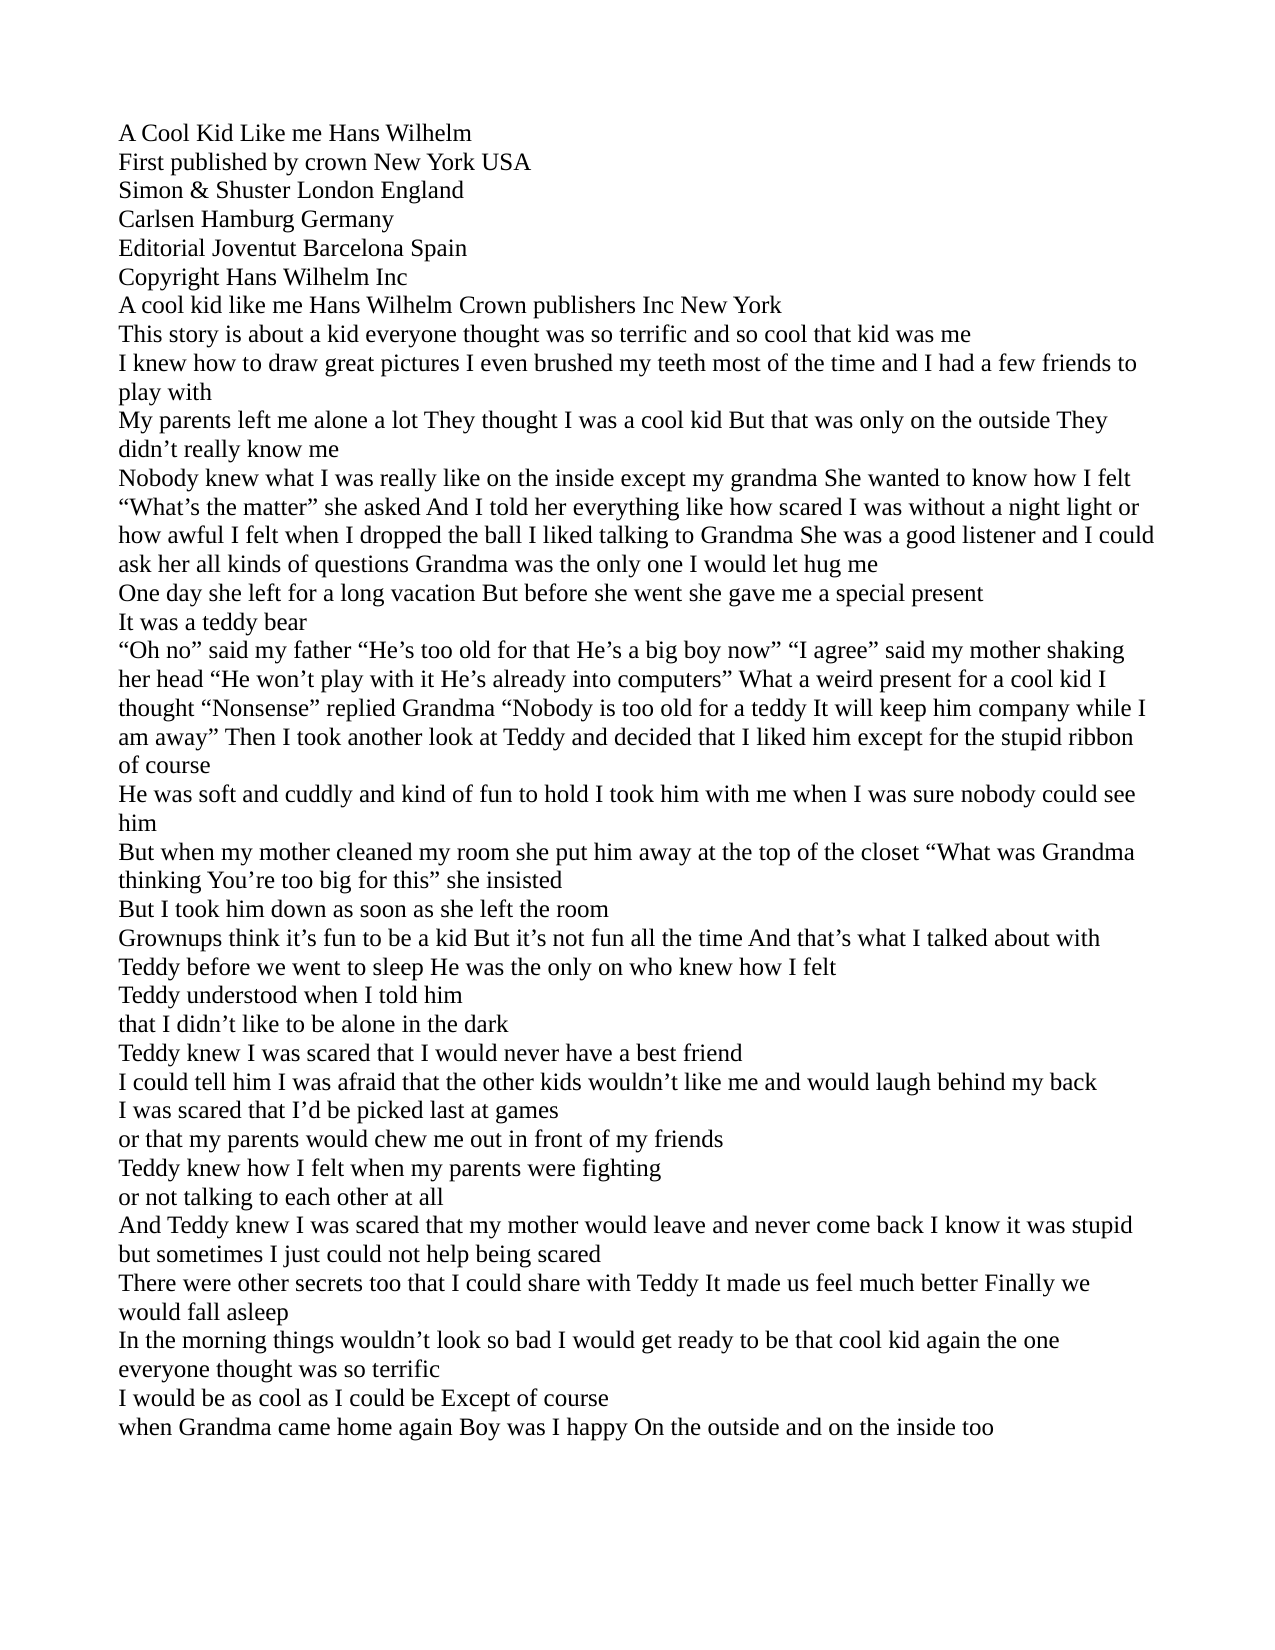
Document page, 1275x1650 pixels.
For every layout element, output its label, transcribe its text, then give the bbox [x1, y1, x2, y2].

text or not talking to each other at all [118, 1182, 1157, 1211]
text Nobody knew what I was really like on the inside except my grandma She wanted to know how I felt “What’s the matter” she asked And I told her everything like how scared I was without a night light or how awful I felt when I dropped the ball I liked talking to Grandma She was a good listener and I could ask her all kinds of questions Grandma was the only one I would let hug me [118, 463, 1157, 578]
text Carlsen Hamburg Germany [118, 204, 1157, 233]
text But when my mother cleaned my room she put him away at the top of the closet “What was Grandma thinking You’re too big for this” she insisted [118, 837, 1157, 894]
text And Teddy knew I was scared that my mother would leave and never come back I know it was stupid but sometimes I just could not help being scared [118, 1211, 1157, 1268]
text when Grandma came home again Boy was I happy On the outside and on the inside too [118, 1412, 1157, 1441]
text Teddy knew I was scared that I would never have a best friend [118, 1038, 1157, 1067]
text My parents left me alone a lot They thought I was a cool kid But that was only on the outside They didn’t really know me [118, 406, 1157, 463]
text He was soft and cuddly and kind of fun to hold I took him with me when I was sure nobody could see him [118, 779, 1157, 837]
text “Oh no” said my father “He’s too old for that He’s a big boy now” “I agree” said my mother shaking her head “He won’t play with it He’s already into computers” What a weird present for a cool kid I thought “Nonsense” replied Grandma “Nobody is too old for a teddy It will keep him company while I am away” Then I took another look at Teddy and decided that I liked him except for the stupid ribbon of course [118, 636, 1157, 779]
text But I took him down as soon as she left the room [118, 894, 1157, 923]
text that I didn’t like to be alone in the dark [118, 1009, 1157, 1038]
text Simon & Shuster London England [118, 176, 1157, 204]
text I was scared that I’d be picked last at games [118, 1096, 1157, 1124]
text or that my parents would chew me out in front of my friends [118, 1124, 1157, 1153]
text A cool kid like me Hans Wilhelm Crown publishers Inc New York [118, 291, 1157, 319]
text Teddy knew how I felt when my parents were fighting [118, 1153, 1157, 1182]
text Editorial Joventut Barcelona Spain [118, 233, 1157, 262]
text One day she left for a long vacation But before she went she gave me a special present [118, 578, 1157, 607]
text Teddy understood when I told him [118, 981, 1157, 1009]
text Copyright Hans Wilhelm Inc [118, 262, 1157, 291]
text In the morning things wouldn’t look so bad I would get ready to be that cool kid again the one everyone thought was so terrific [118, 1326, 1157, 1383]
text First published by crown New York USA [118, 147, 1157, 176]
text I would be as cool as I could be Except of course [118, 1383, 1157, 1412]
text Grownups think it’s fun to be a kid But it’s not fun all the time And that’s what I talked about with Teddy before we went to sleep He was the only on who knew how I felt [118, 923, 1157, 981]
text I could tell him I was afraid that the other kids wouldn’t like me and would laugh behind my back [118, 1067, 1157, 1096]
text This story is about a kid everyone thought was so terrific and so cool that kid was me [118, 319, 1157, 348]
text It was a teddy bear [118, 607, 1157, 636]
text I knew how to draw great pictures I even brushed my teeth most of the time and I had a few friends to play with [118, 348, 1157, 406]
text There were other secrets too that I could share with Teddy It made us feel much better Finally we would fall asleep [118, 1268, 1157, 1326]
text A Cool Kid Like me Hans Wilhelm [118, 118, 1157, 147]
